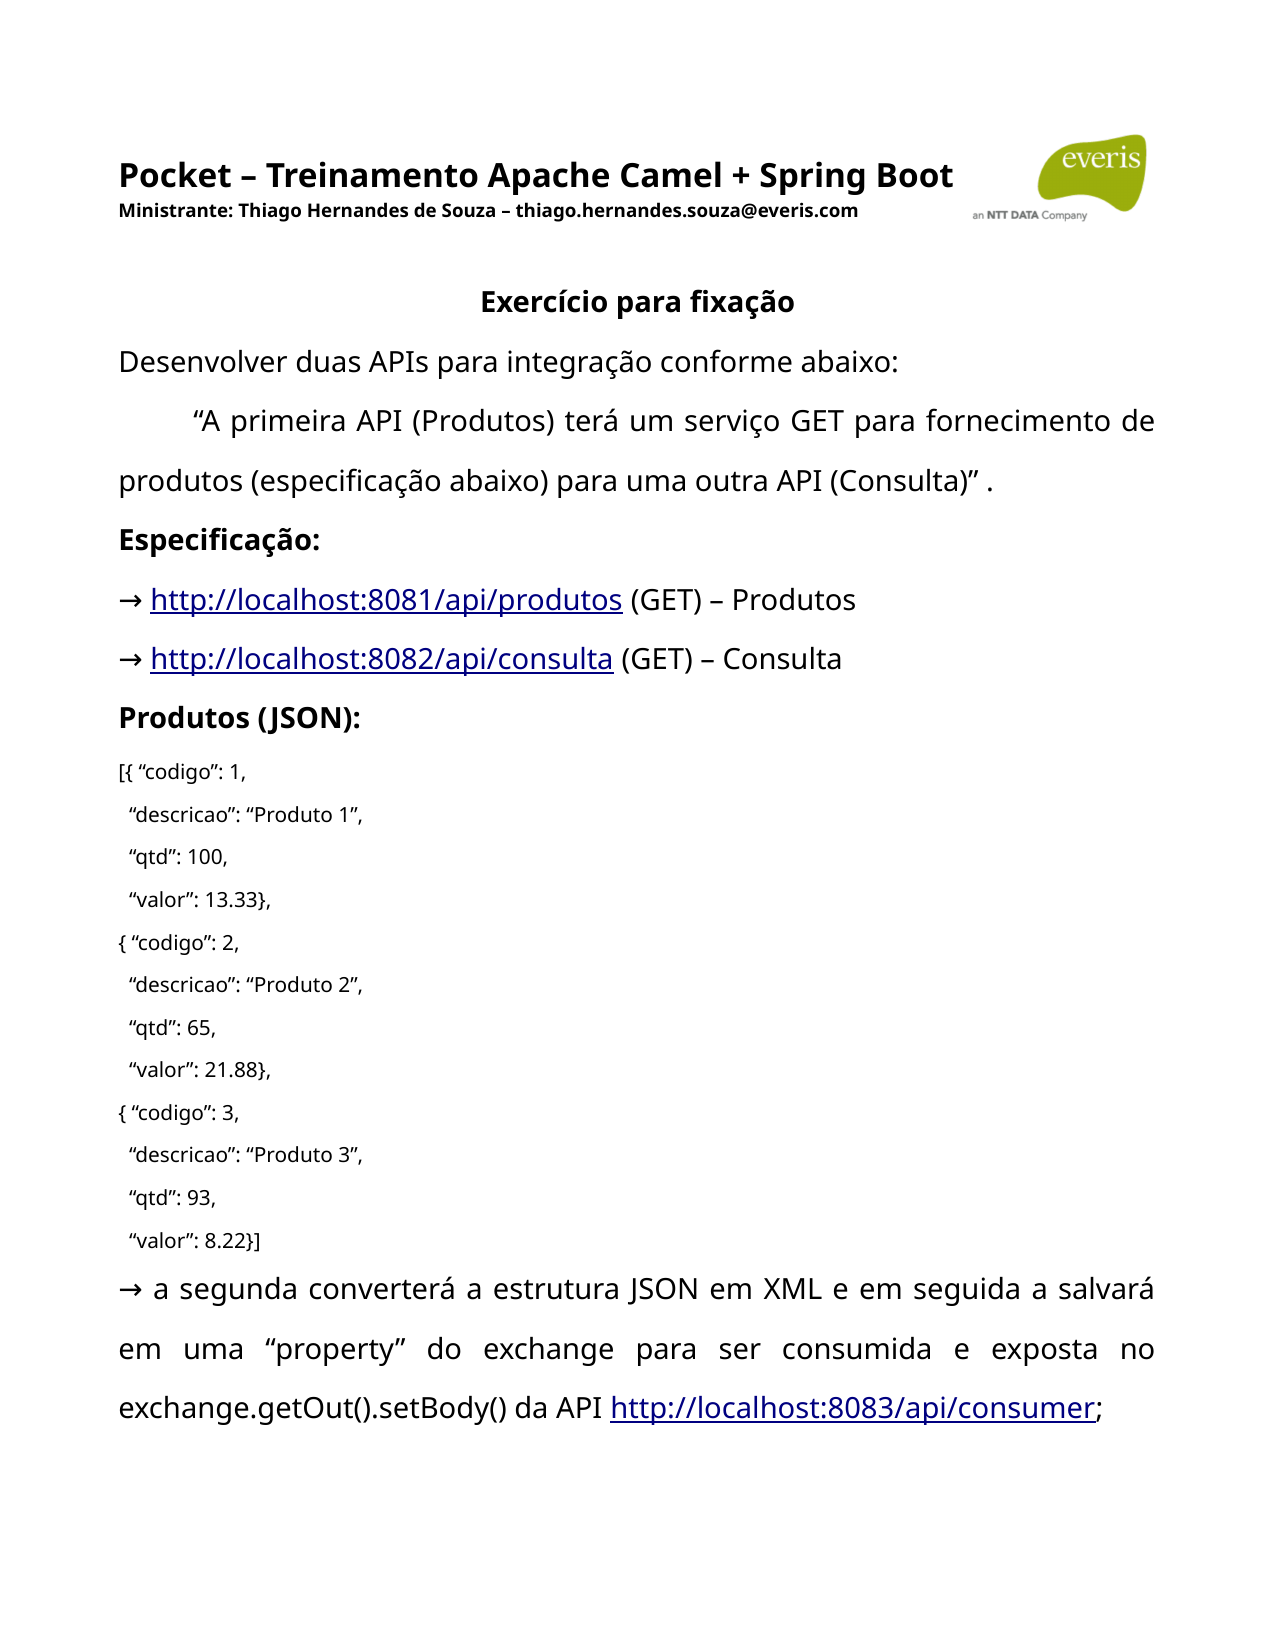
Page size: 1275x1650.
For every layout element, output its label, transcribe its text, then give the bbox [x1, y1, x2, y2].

text → a segunda converterá a estrutura JSON em XML e em seguida a salvará em uma “property” do exchange para ser consumida e exposta no exchange.getOut().setBody() da API http://localhost:8083/api/consumer; [118, 1268, 1157, 1427]
text “qtd”: 65, [118, 1013, 1157, 1041]
text “valor”: 13.33}, [118, 885, 1157, 913]
text → http://localhost:8081/api/produtos (GET) – Produtos [118, 579, 1157, 618]
text [{ “codigo”: 1, [118, 757, 1157, 786]
picture [965, 131, 1154, 225]
text { “codigo”: 3, [118, 1098, 1157, 1126]
text Especificação: [118, 519, 1157, 559]
text “descricao”: “Produto 1”, [118, 800, 1157, 828]
text Produtos (JSON): [118, 698, 1157, 737]
text Exercício para fixação [118, 281, 1157, 321]
text Desenvolver duas APIs para integração conforme abaixo: [118, 341, 1157, 381]
text “valor”: 21.88}, [118, 1055, 1157, 1084]
text “descricao”: “Produto 2”, [118, 970, 1157, 999]
text → http://localhost:8082/api/consulta (GET) – Consulta [118, 638, 1157, 678]
text “valor”: 8.22}] [118, 1226, 1157, 1254]
text “qtd”: 100, [118, 842, 1157, 871]
text “A primeira API (Produtos) terá um serviço GET para fornecimento de produtos (especificação abaixo) para uma outra API (Consulta)” . [118, 400, 1157, 499]
text “descricao”: “Produto 3”, [118, 1141, 1157, 1169]
text “qtd”: 93, [118, 1183, 1157, 1212]
text { “codigo”: 2, [118, 928, 1157, 956]
